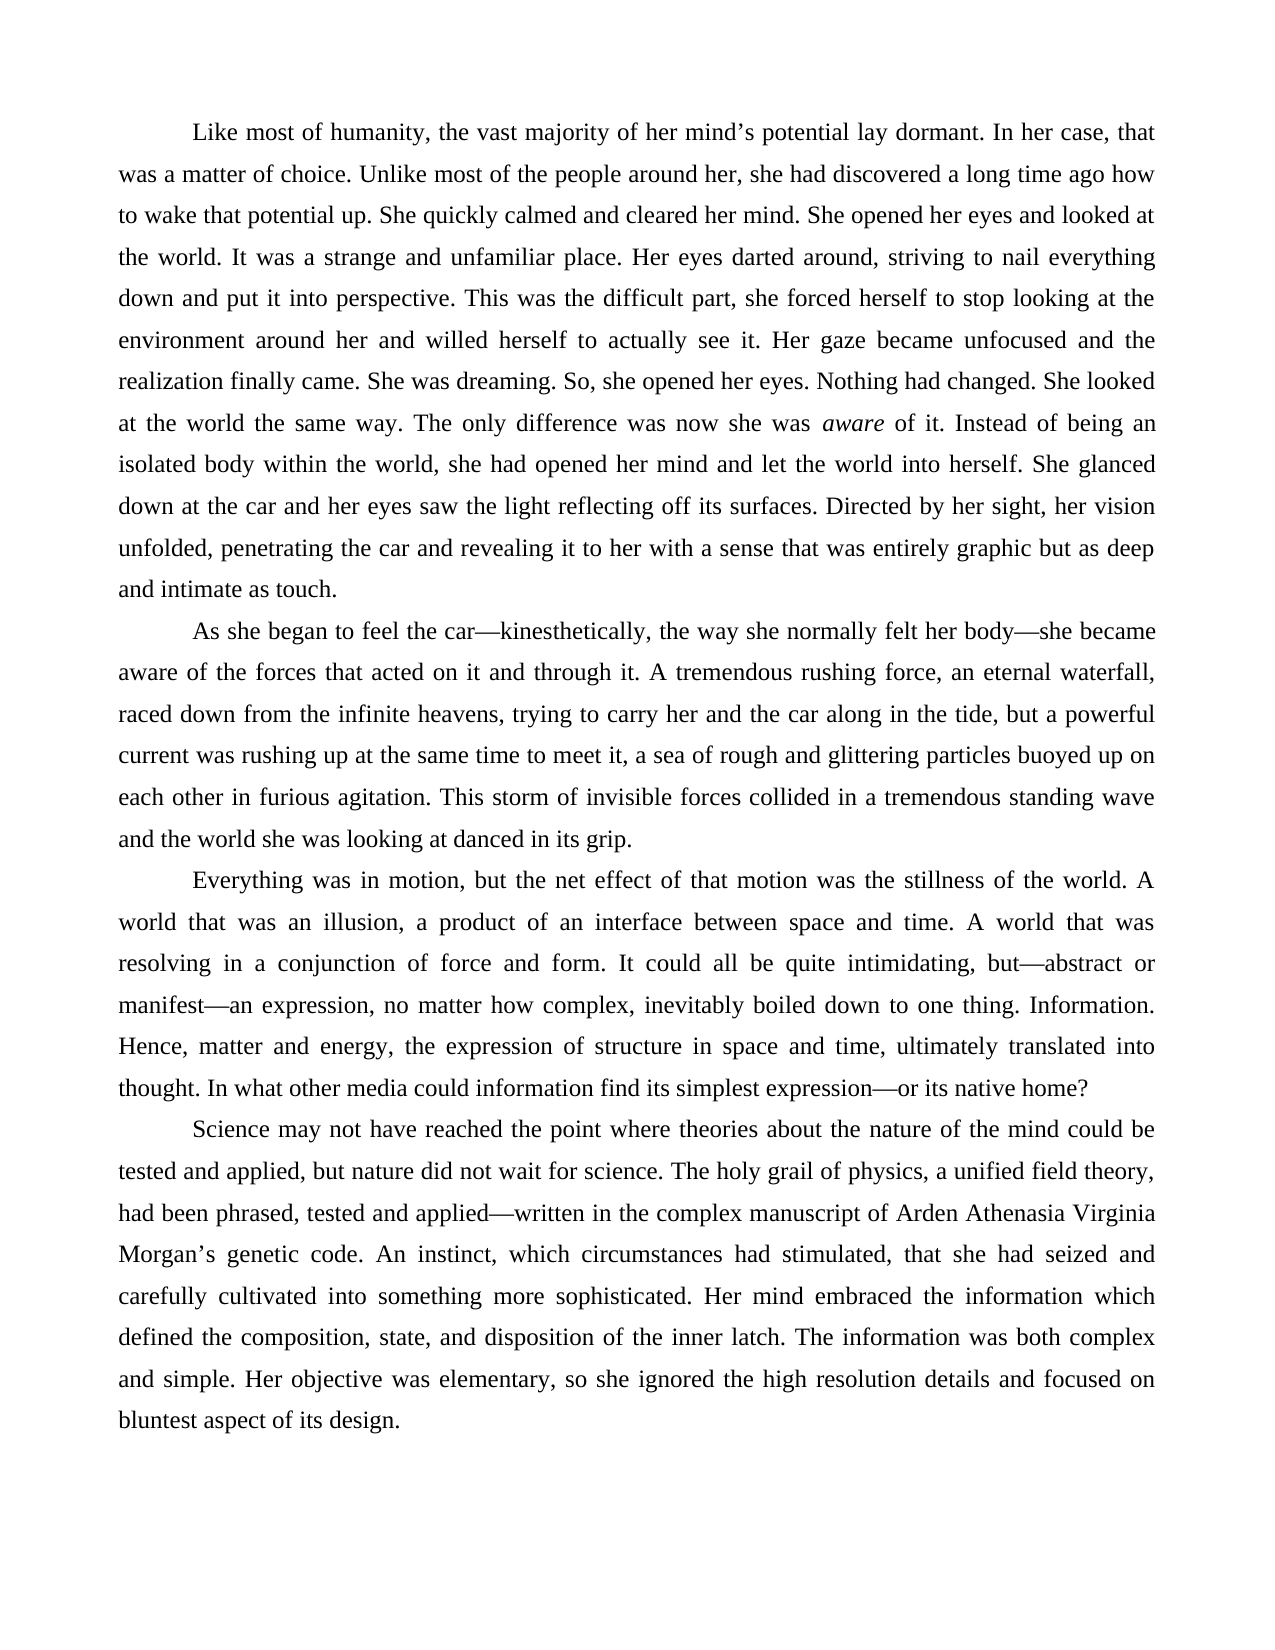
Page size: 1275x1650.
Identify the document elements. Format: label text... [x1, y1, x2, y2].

text As she began to feel the car—kinesthetically, the way she normally felt her body—she became aware of the forces that acted on it and through it. A tremendous rushing force, an eternal waterfall, raced down from the infinite heavens, trying to carry her and the car along in the tide, but a powerful current was rushing up at the same time to meet it, a sea of rough and glittering particles buoyed up on each other in furious agitation. This storm of invisible forces collided in a tremendous standing wave and the world she was looking at danced in its grip. [118, 617, 1157, 852]
text Science may not have reached the point where theories about the nature of the mind could be tested and applied, but nature did not wait for science. The holy grail of physics, a unified field theory, had been phrased, tested and applied—written in the complex manuscript of Arden Athenasia Virginia Morgan’s genetic code. An instinct, which circumstances had stimulated, that she had seized and carefully cultivated into something more sophisticated. Her mind embraced the information which defined the composition, state, and disposition of the inner latch. The information was both complex and simple. Her objective was elementary, so she ignored the high resolution details and focused on bluntest aspect of its design. [118, 1116, 1157, 1434]
text Like most of humanity, the vast majority of her mind’s potential lay dormant. In her case, that was a matter of choice. Unlike most of the people around her, she had discovered a long time ago how to wake that potential up. She quickly calmed and cleared her mind. She opened her eyes and looked at the world. It was a strange and unfamiliar place. Her eyes darted around, striving to nail everything down and put it into perspective. This was the difficult part, she forced herself to stop looking at the environment around her and willed herself to actually see it. Her gaze became unfocused and the realization finally came. She was dreaming. So, she opened her eyes. Nothing had changed. She looked at the world the same way. The only difference was now she was aware of it. Instead of being an isolated body within the world, she had opened her mind and let the world into herself. She glanced down at the car and her eyes saw the light reflecting off its surfaces. Directed by her sight, her vision unfolded, penetrating the car and revealing it to her with a sense that was entirely graphic but as deep and intimate as touch. [118, 118, 1157, 603]
text Everything was in motion, but the net effect of that motion was the stillness of the world. A world that was an illusion, a product of an interface between space and time. A world that was resolving in a conjunction of force and form. It could all be quite intimidating, but—abstract or manifest—an expression, no matter how complex, inevitably boiled down to one thing. Information. Hence, matter and energy, the expression of structure in space and time, ultimately translated into thought. In what other media could information find its simplest expression—or its native home? [118, 866, 1157, 1102]
